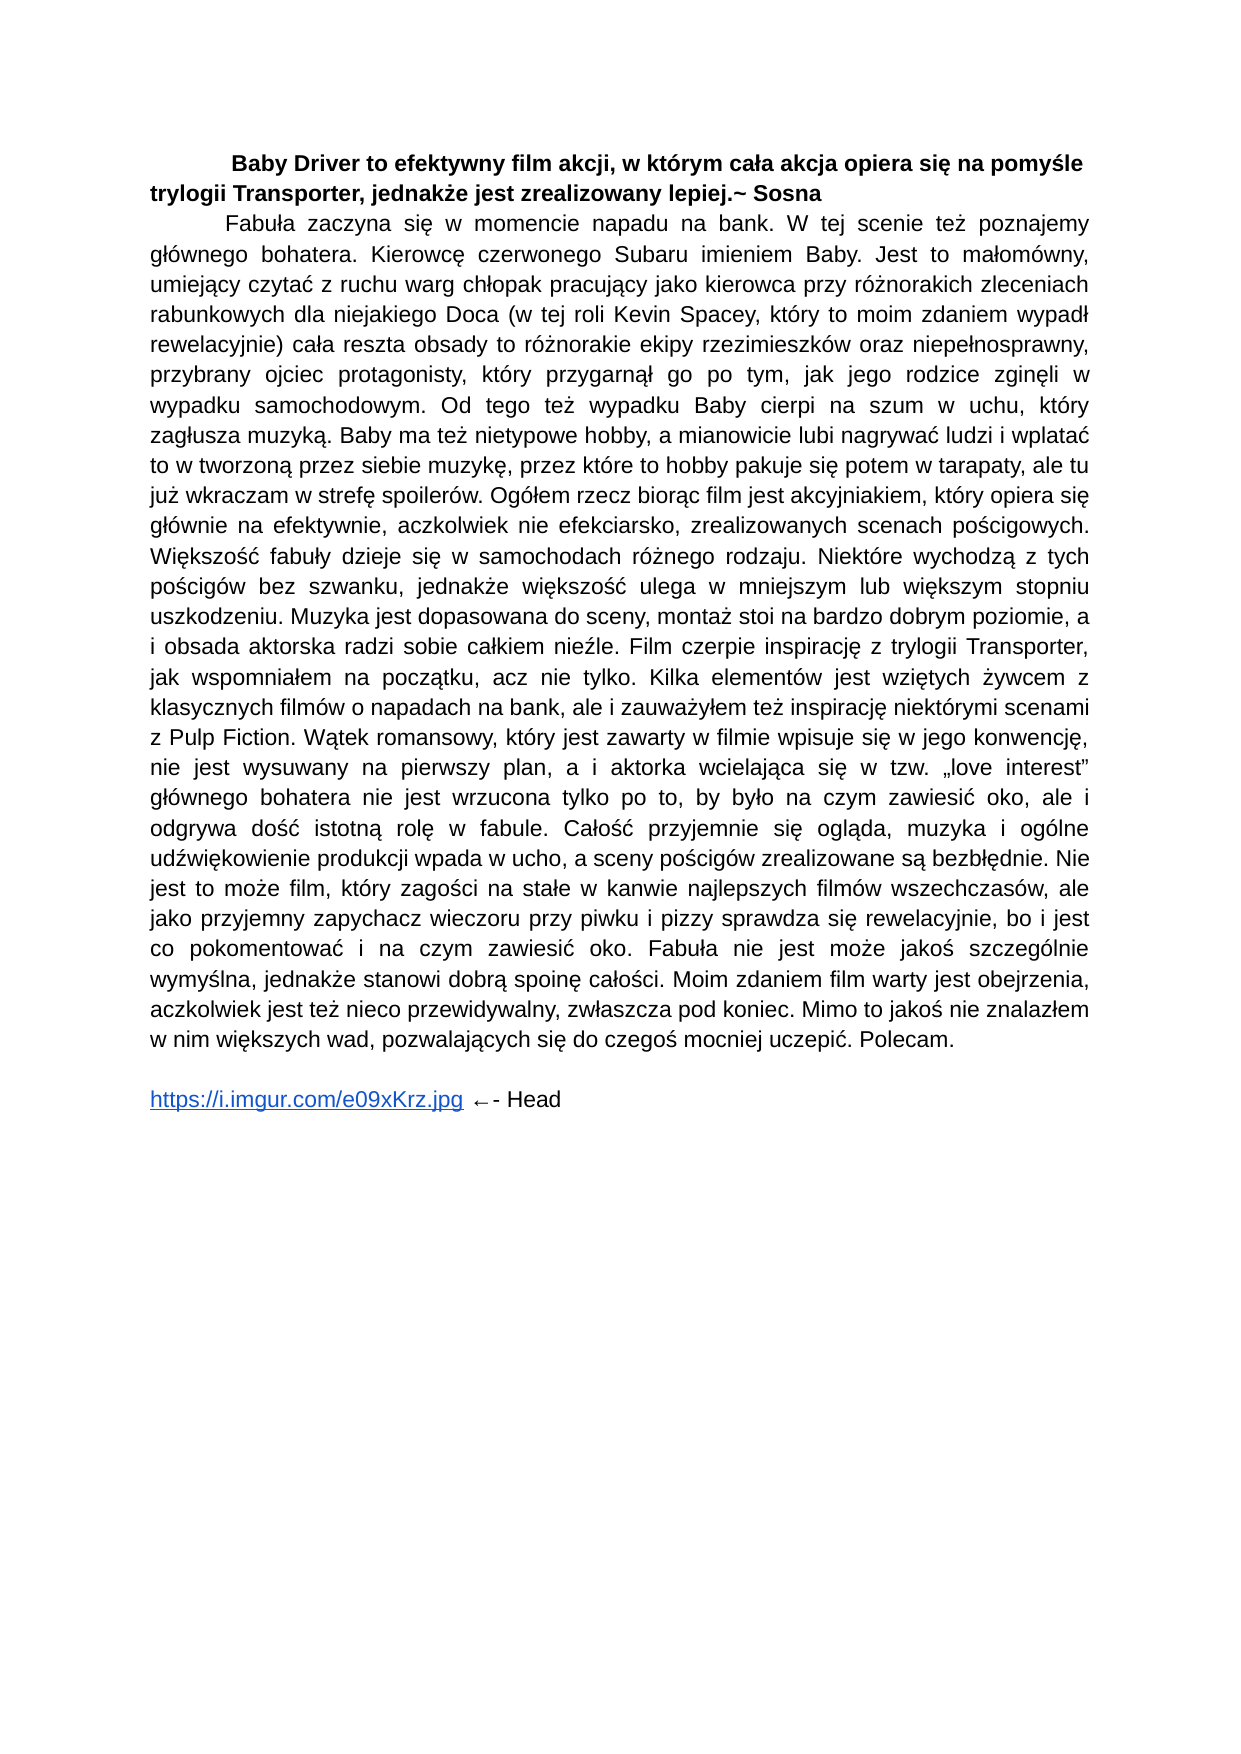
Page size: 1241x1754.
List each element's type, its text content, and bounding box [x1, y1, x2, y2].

text https://i.imgur.com/e09xKrz.jpg ←- Head [150, 1086, 1090, 1113]
text Fabuła zaczyna się w momencie napadu na bank. W tej scenie też poznajemy głównego bohatera. Kierowcę czerwonego Subaru imieniem Baby. Jest to małomówny, umiejący czytać z ruchu warg chłopak pracujący jako kierowca przy różnorakich zleceniach rabunkowych dla niejakiego Doca (w tej roli Kevin Spacey, który to moim zdaniem wypadł rewelacyjnie) cała reszta obsady to różnorakie ekipy rzezimieszków oraz niepełnosprawny, przybrany ojciec protagonisty, który przygarnął go po tym, jak jego rodzice zginęli w wypadku samochodowym. Od tego też wypadku Baby cierpi na szum w uchu, który zagłusza muzyką. Baby ma też nietypowe hobby, a mianowicie lubi nagrywać ludzi i wplatać to w tworzoną przez siebie muzykę, przez które to hobby pakuje się potem w tarapaty, ale tu już wkraczam w strefę spoilerów. Ogółem rzecz biorąc film jest akcyjniakiem, który opiera się głównie na efektywnie, aczkolwiek nie efekciarsko, zrealizowanych scenach pościgowych. Większość fabuły dzieje się w samochodach różnego rodzaju. Niektóre wychodzą z tych pościgów bez szwanku, jednakże większość ulega w mniejszym lub większym stopniu uszkodzeniu. Muzyka jest dopasowana do sceny, montaż stoi na bardzo dobrym poziomie, a i obsada aktorska radzi sobie całkiem nieźle. Film czerpie inspirację z trylogii Transporter, jak wspomniałem na początku, acz nie tylko. Kilka elementów jest wziętych żywcem z klasycznych filmów o napadach na bank, ale i zauważyłem też inspirację niektórymi scenami z Pulp Fiction. Wątek romansowy, który jest zawarty w filmie wpisuje się w jego konwencję, nie jest wysuwany na pierwszy plan, a i aktorka wcielająca się w tzw. „love interest” głównego bohatera nie jest wrzucona tylko po to, by było na czym zawiesić oko, ale i odgrywa dość istotną rolę w fabule. Całość przyjemnie się ogląda, muzyka i ogólne udźwiękowienie produkcji wpada w ucho, a sceny pościgów zrealizowane są bezbłędnie. Nie jest to może film, który zagości na stałe w kanwie najlepszych filmów wszechczasów, ale jako przyjemny zapychacz wieczoru przy piwku i pizzy sprawdza się rewelacyjnie, bo i jest co pokomentować i na czym zawiesić oko. Fabuła nie jest może jakoś szczególnie wymyślna, jednakże stanowi dobrą spoinę całości. Moim zdaniem film warty jest obejrzenia, aczkolwiek jest też nieco przewidywalny, zwłaszcza pod koniec. Mimo to jakoś nie znalazłem w nim większych wad, pozwalających się do czegoś mocniej uczepić. Polecam. [150, 210, 1090, 1052]
text Baby Driver to efektywny film akcji, w którym cała akcja opiera się na pomyśle trylogii Transporter, jednakże jest zrealizowany lepiej.~ Sosna [150, 150, 1090, 207]
